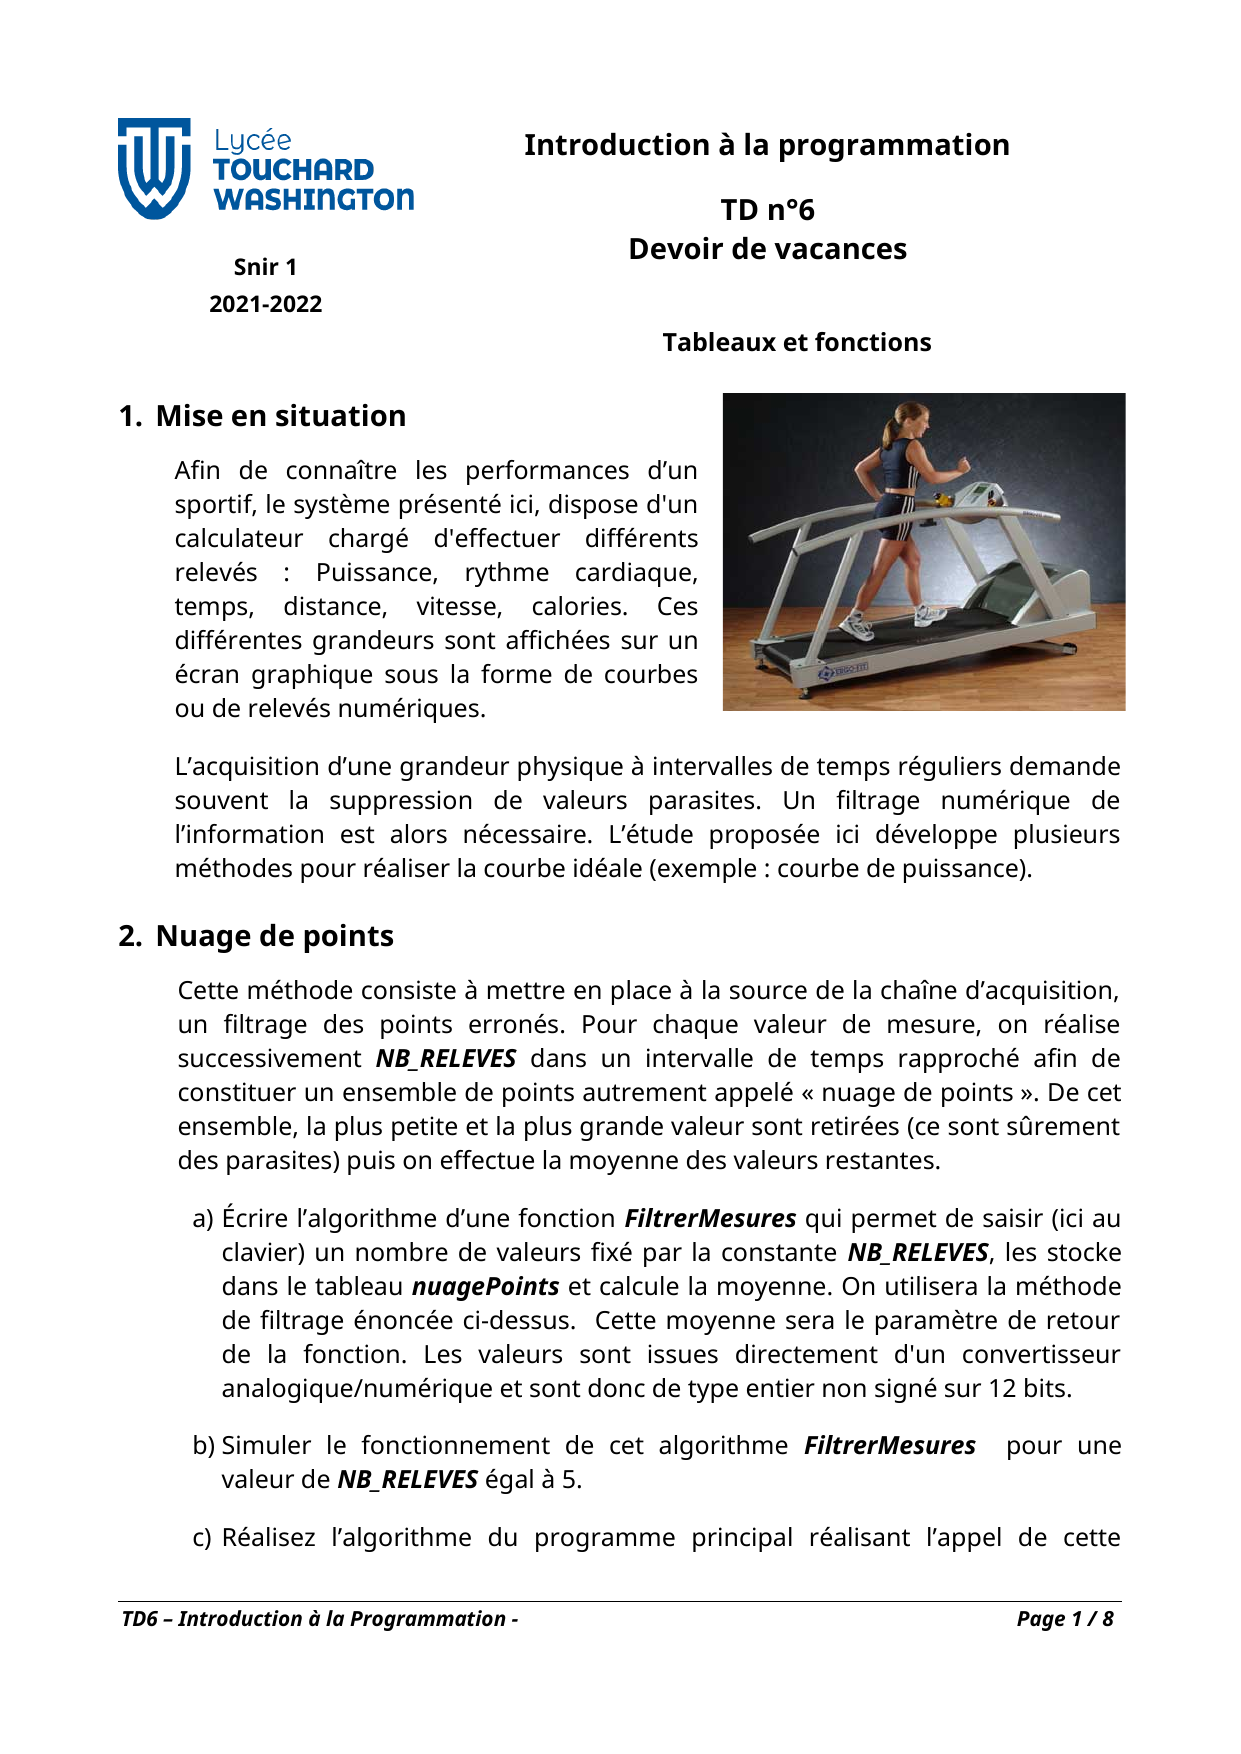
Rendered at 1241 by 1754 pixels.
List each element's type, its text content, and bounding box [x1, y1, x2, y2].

table_header Introduction à la programmation TD n°6 Devoir de vacances [414, 118, 1122, 319]
table_cell Tableaux et fonctions [414, 319, 1122, 364]
text Cette méthode consiste à mettre en place à la source de la chaîne d’acquisition, un filtrage des points erronés. Pour chaque valeur de mesure, on réalise successivement NB_RELEVES dans un intervalle de temps rapproché afin de constituer un ensemble de points autrement appelé « nuage de points ». De cet ensemble, la plus petite et la plus grande valeur sont retirées (ce sont sûrement des parasites) puis on effectue la moyenne des valeurs restantes. [177, 973, 1122, 1177]
picture [722, 393, 1126, 711]
list Réalisez l’algorithme du programme principal réalisant l’appel de cette [128, 1519, 1122, 1553]
text L’acquisition d’une grandeur physique à intervalles de temps réguliers demande souvent la suppression de valeurs parasites. Un filtrage numérique de l’information est alors nécessaire. L’étude proposée ici développe plusieurs méthodes pour réaliser la courbe idéale (exemple : courbe de puissance). [174, 748, 1122, 884]
list Simuler le fonctionnement de cet algorithme FiltrerMesures pour une valeur de NB_RELEVES égal à 5. [192, 1428, 1122, 1496]
table_header Snir 1 2021-2022 [118, 220, 414, 364]
picture [118, 118, 414, 220]
subtitle Mise en situation [118, 395, 722, 435]
text Afin de connaître les performances d’un sportif, le système présenté ici, dispose d'un calculateur chargé d'effectuer différents relevés : Puissance, rythme cardiaque, temps, distance, vitesse, calories. Ces différentes grandeurs sont affichées sur un écran graphique sous la forme de courbes ou de relevés numériques. [174, 453, 1122, 725]
list Écrire l’algorithme d’une fonction FiltrerMesures qui permet de saisir (ici au clavier) un nombre de valeurs fixé par la constante NB_RELEVES, les stocke dans le tableau nuagePoints et calcule la moyenne. On utilisera la méthode de filtrage énoncée ci-dessus. Cette moyenne sera le paramètre de retour de la fonction. Les valeurs sont issues directement d'un convertisseur analogique/numérique et sont donc de type entier non signé sur 12 bits. [128, 1200, 1122, 1404]
subtitle Nuage de points [118, 915, 1122, 955]
